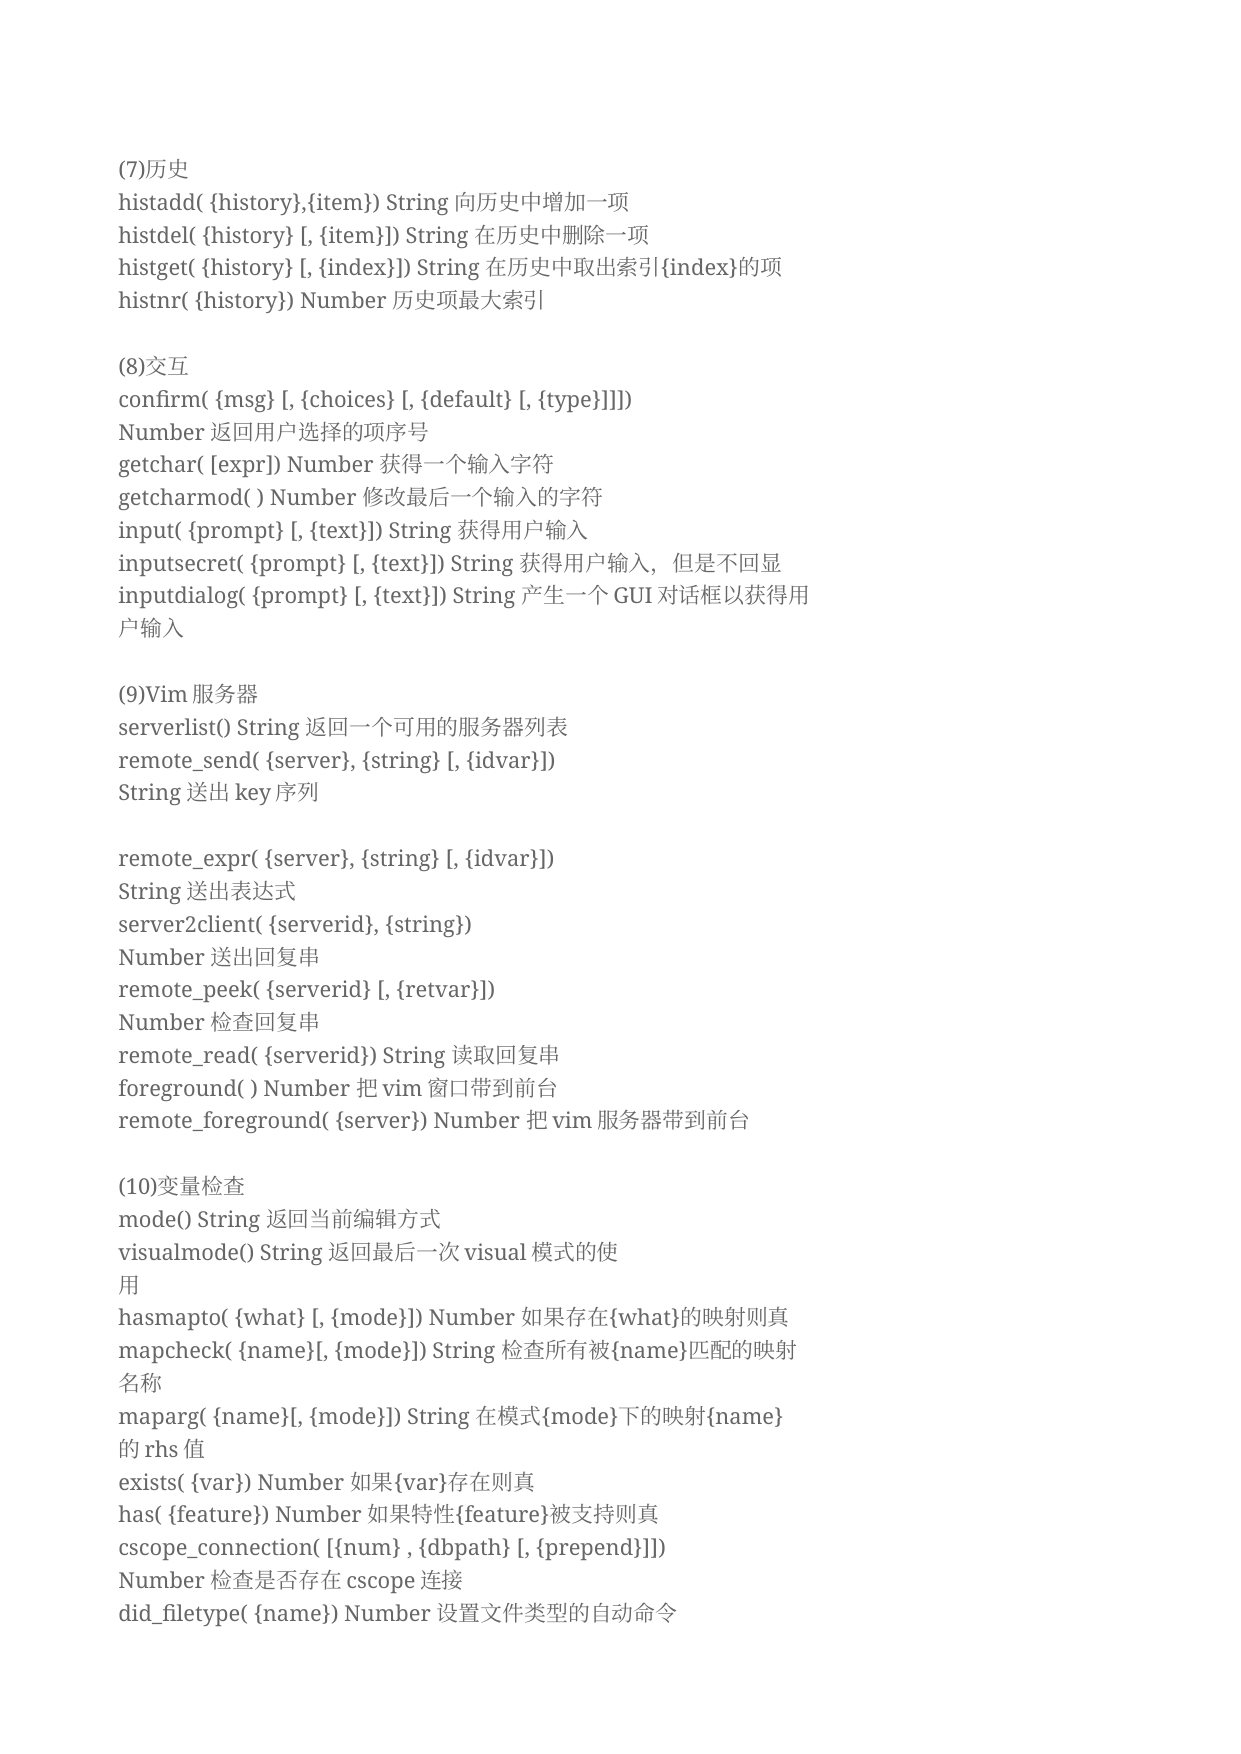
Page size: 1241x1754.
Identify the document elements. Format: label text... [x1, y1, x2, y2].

text (7)历史 histadd( {history},{item}) String 向历史中增加一项 histdel( {history} [, {item}]) String 在历史中删除一项 histget( {history} [, {index}]) String 在历史中取出索引{index}的项 histnr( {history}) Number 历史项最大索引 (8)交互 confirm( {msg} [, {choices} [, {default} [, {type}]]]) Number 返回用户选择的项序号 getchar( [expr]) Number 获得一个输入字符 getcharmod( ) Number 修改最后一个输入的字符 input( {prompt} [, {text}]) String 获得用户输入 inputsecret( {prompt} [, {text}]) String 获得用户输入，但是不回显 inputdialog( {prompt} [, {text}]) String 产生一个GUI对话框以获得用 户输入 (9)Vim服务器 serverlist() String 返回一个可用的服务器列表 remote_send( {server}, {string} [, {idvar}]) String 送出key序列 remote_expr( {server}, {string} [, {idvar}]) String 送出表达式 server2client( {serverid}, {string}) Number 送出回复串 remote_peek( {serverid} [, {retvar}]) Number 检查回复串 remote_read( {serverid}) String 读取回复串 foreground( ) Number 把vim窗口带到前台 remote_foreground( {server}) Number 把vim服务器带到前台 (10)变量检查 mode() String 返回当前编辑方式 visualmode() String 返回最后一次visual模式的使 用 hasmapto( {what} [, {mode}]) Number 如果存在{what}的映射则真 mapcheck( {name}[, {mode}]) String 检查所有被{name}匹配的映射 名称 maparg( {name}[, {mode}]) String 在模式{mode}下的映射{name} 的rhs值 exists( {var}) Number 如果{var}存在则真 has( {feature}) Number 如果特性{feature}被支持则真 cscope_connection( [{num} , {dbpath} [, {prepend}]]) Number 检查是否存在cscope连接 did_filetype( {name}) Number 设置文件类型的自动命令 [118, 118, 1122, 1627]
